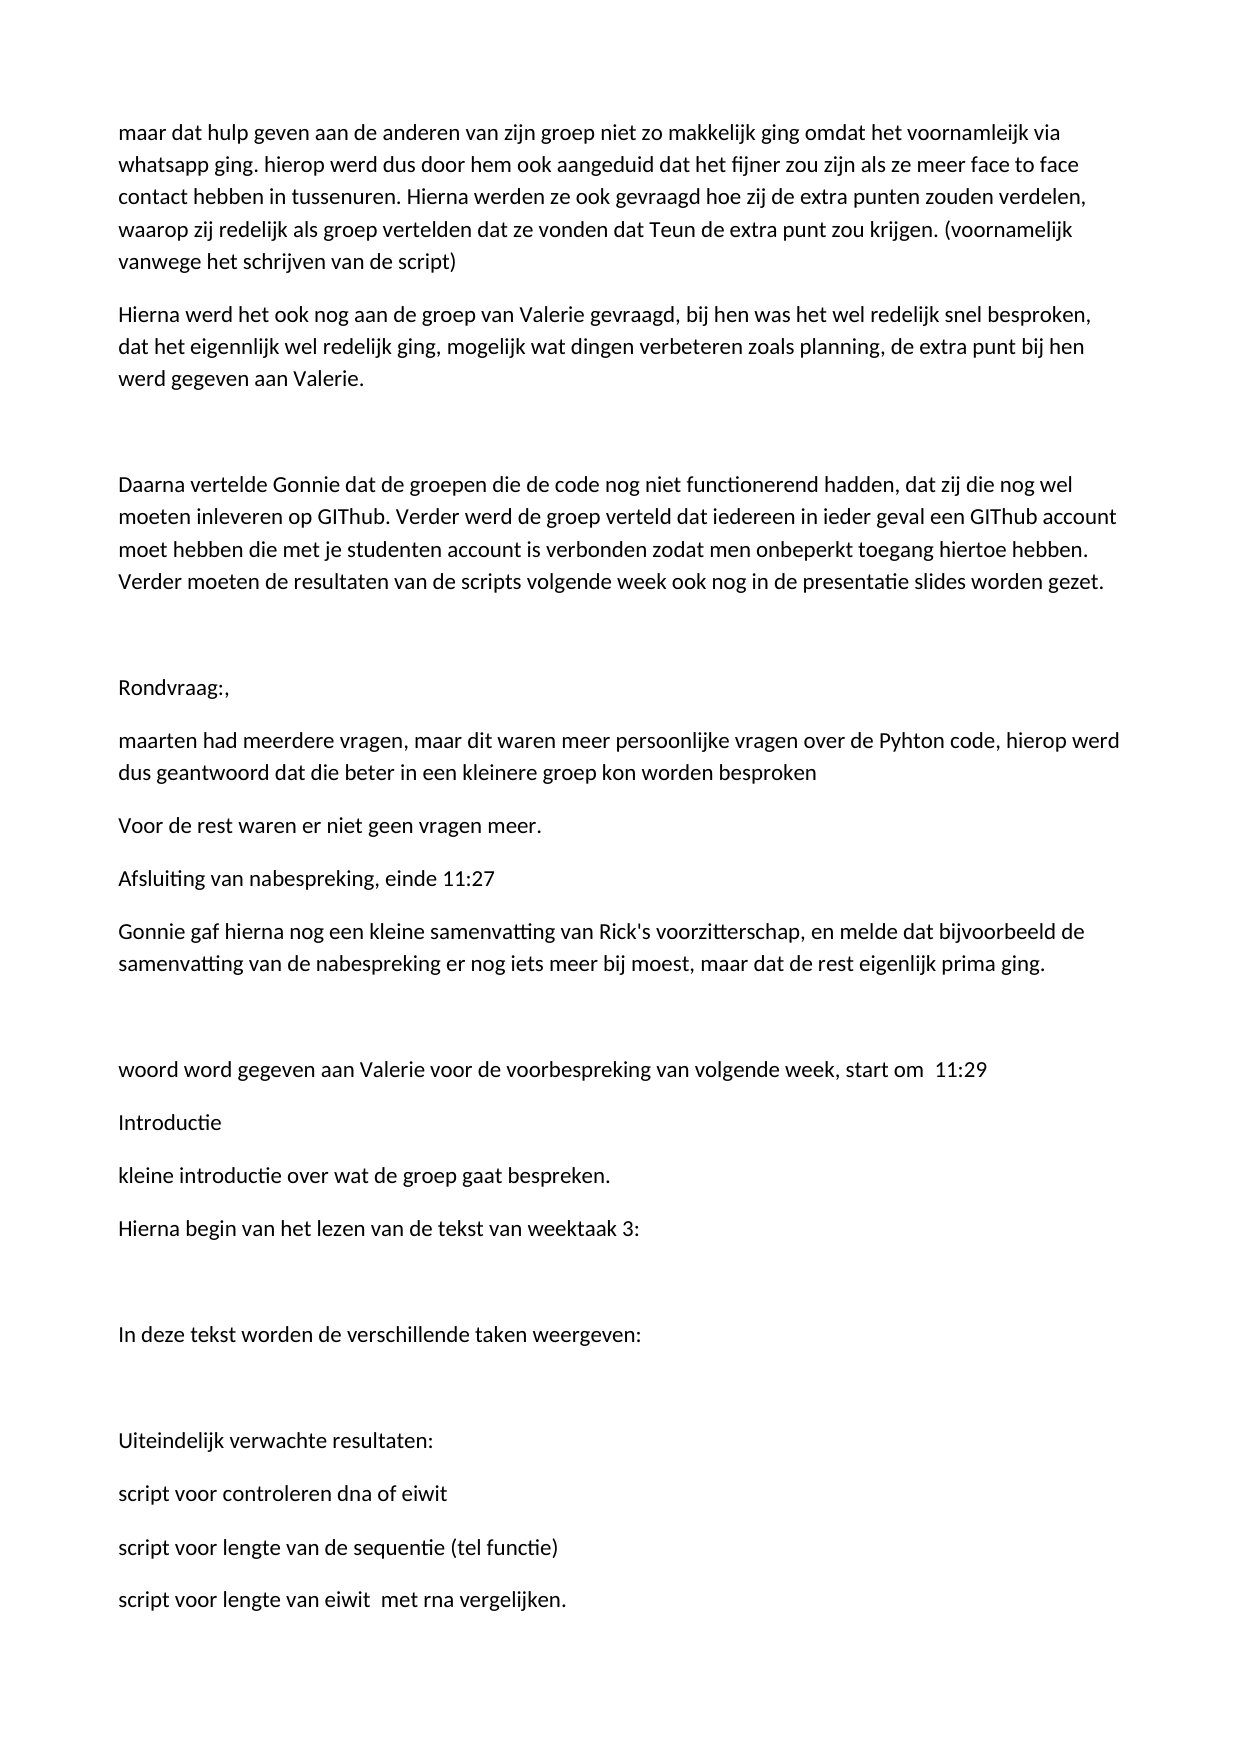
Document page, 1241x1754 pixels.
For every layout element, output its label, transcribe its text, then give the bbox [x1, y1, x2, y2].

text script voor controleren dna of eiwit [118, 1479, 1122, 1508]
text woord word gegeven aan Valerie voor de voorbespreking van volgende week, start om 11:29 [118, 1055, 1122, 1083]
text In deze tekst worden de verschillende taken weergeven: [118, 1321, 1122, 1348]
text Afsluiting van nabespreking, einde 11:27 [118, 864, 1122, 892]
text Rondvraag:, [118, 673, 1122, 701]
text maar dat hulp geven aan de anderen van zijn groep niet zo makkelijk ging omdat het voornamleijk via whatsapp ging. hierop werd dus door hem ook aangeduid dat het fijner zou zijn als ze meer face to face contact hebben in tussenuren. Hierna werden ze ook gevraagd hoe zij de extra punten zouden verdelen, waarop zij redelijk als groep vertelden dat ze vonden dat Teun de extra punt zou krijgen. (voornamelijk vanwege het schrijven van de script) [118, 118, 1122, 275]
text maarten had meerdere vragen, maar dit waren meer persoonlijke vragen over de Pyhton code, hierop werd dus geantwoord dat die beter in een kleinere groep kon worden besproken [118, 726, 1122, 786]
text Gonnie gaf hierna nog een kleine samenvatting van Rick's voorzitterschap, en melde dat bijvoorbeeld de samenvatting van de nabespreking er nog iets meer bij moest, maar dat de rest eigenlijk prima ging. [118, 917, 1122, 977]
text script voor lengte van eiwit met rna vergelijken. [118, 1586, 1122, 1614]
text Hierna werd het ook nog aan de groep van Valerie gevraagd, bij hen was het wel redelijk snel besproken, dat het eigennlijk wel redelijk ging, mogelijk wat dingen verbeteren zoals planning, de extra punt bij hen werd gegeven aan Valerie. [118, 300, 1122, 392]
text Voor de rest waren er niet geen vragen meer. [118, 811, 1122, 839]
text Daarna vertelde Gonnie dat de groepen die de code nog niet functionerend hadden, dat zij die nog wel moeten inleveren op GIThub. Verder werd de groep verteld dat iedereen in ieder geval een GIThub account moet hebben die met je studenten account is verbonden zodat men onbeperkt toegang hiertoe hebben. Verder moeten de resultaten van de scripts volgende week ook nog in de presentatie slides worden gezet. [118, 470, 1122, 595]
text Uiteindelijk verwachte resultaten: [118, 1427, 1122, 1454]
text Introductie [118, 1108, 1122, 1136]
text script voor lengte van de sequentie (tel functie) [118, 1533, 1122, 1561]
text Hierna begin van het lezen van de tekst van weektaak 3: [118, 1214, 1122, 1242]
text kleine introductie over wat de groep gaat bespreken. [118, 1161, 1122, 1189]
